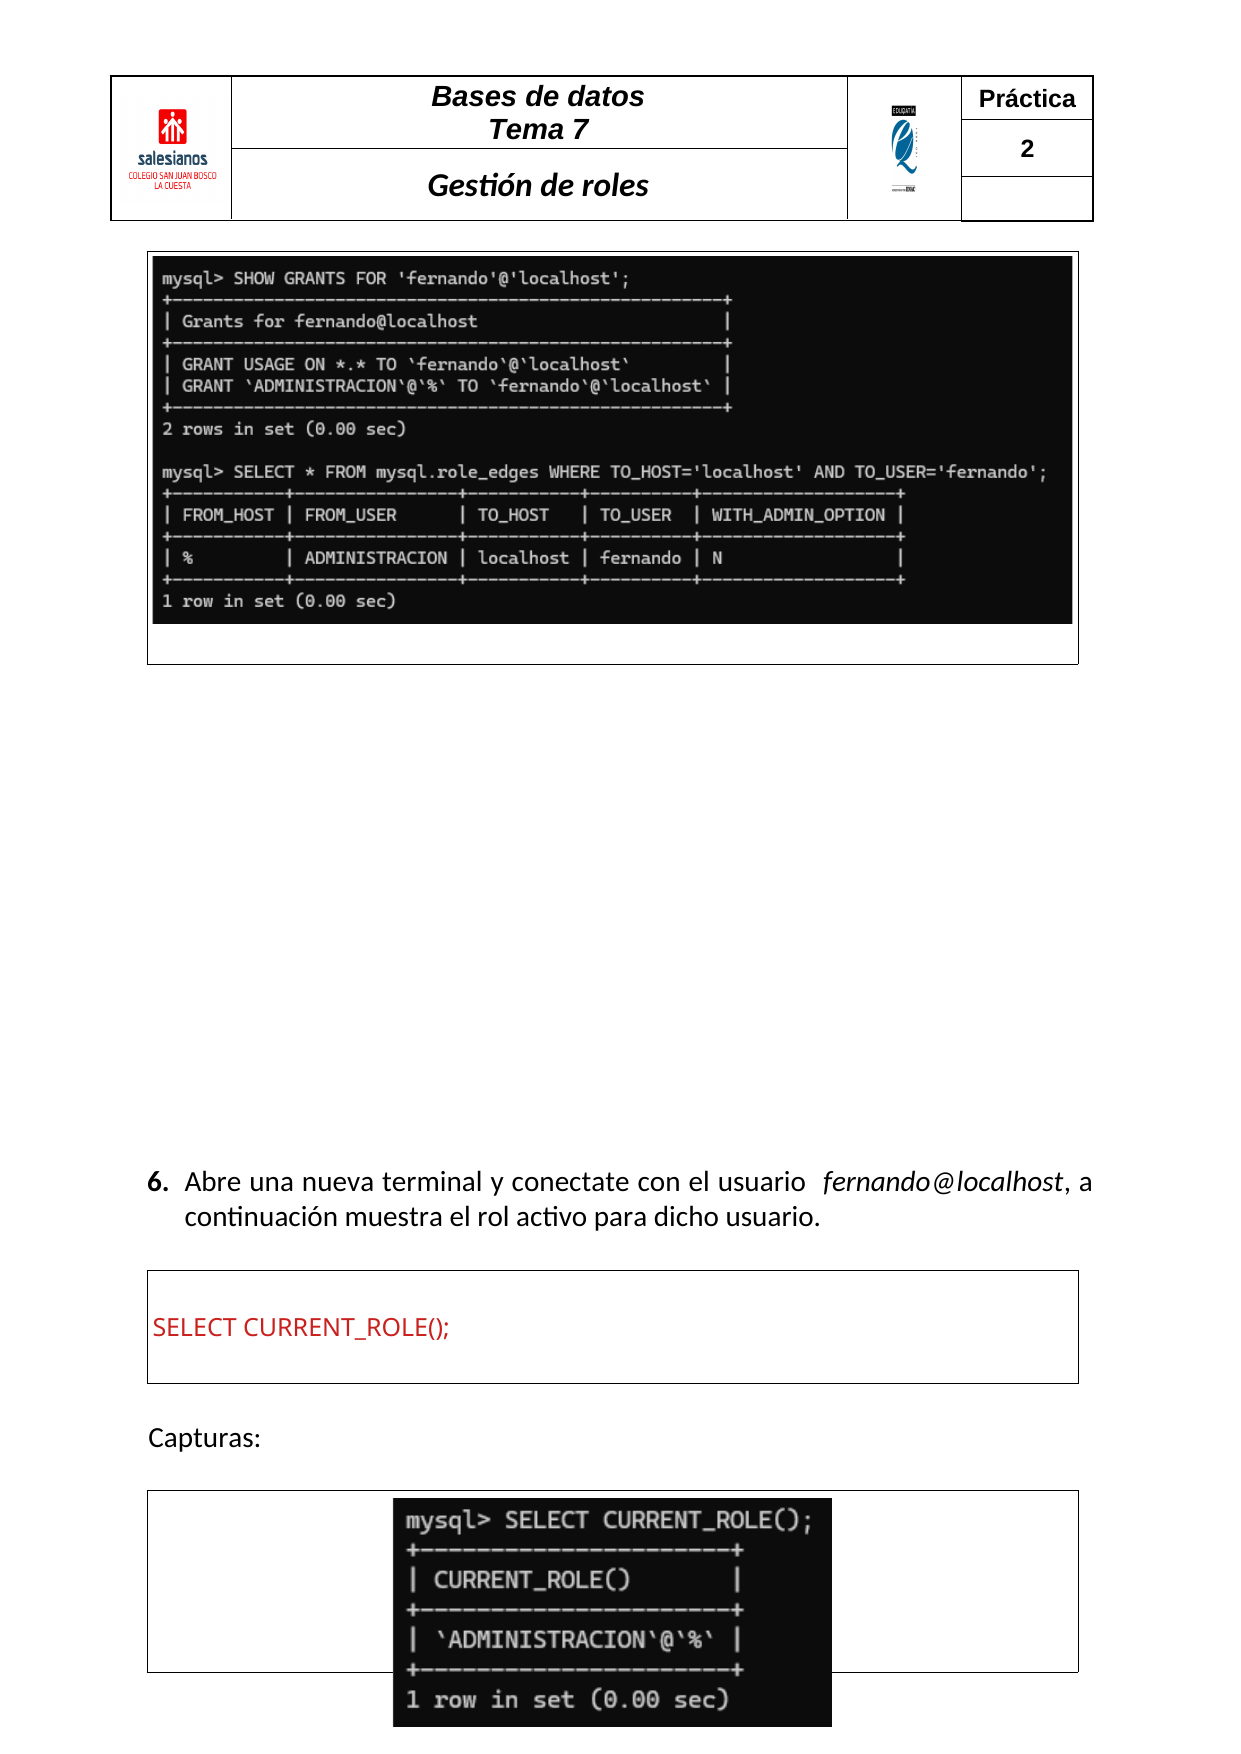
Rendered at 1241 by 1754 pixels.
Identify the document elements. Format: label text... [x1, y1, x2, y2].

text Capturas: [148, 1419, 1093, 1454]
table_header SELECT CURRENT_ROLE(); [148, 1271, 1078, 1383]
picture [891, 105, 918, 192]
picture [119, 96, 229, 203]
table_header [148, 1491, 1078, 1672]
picture [152, 256, 1073, 624]
picture [392, 1498, 832, 1727]
list Abre una nueva terminal y conectate con el usuario fernando@localhost, a continuación muestra el rol activo para dicho usuario. [147, 1163, 1093, 1234]
table_header [148, 252, 1078, 664]
